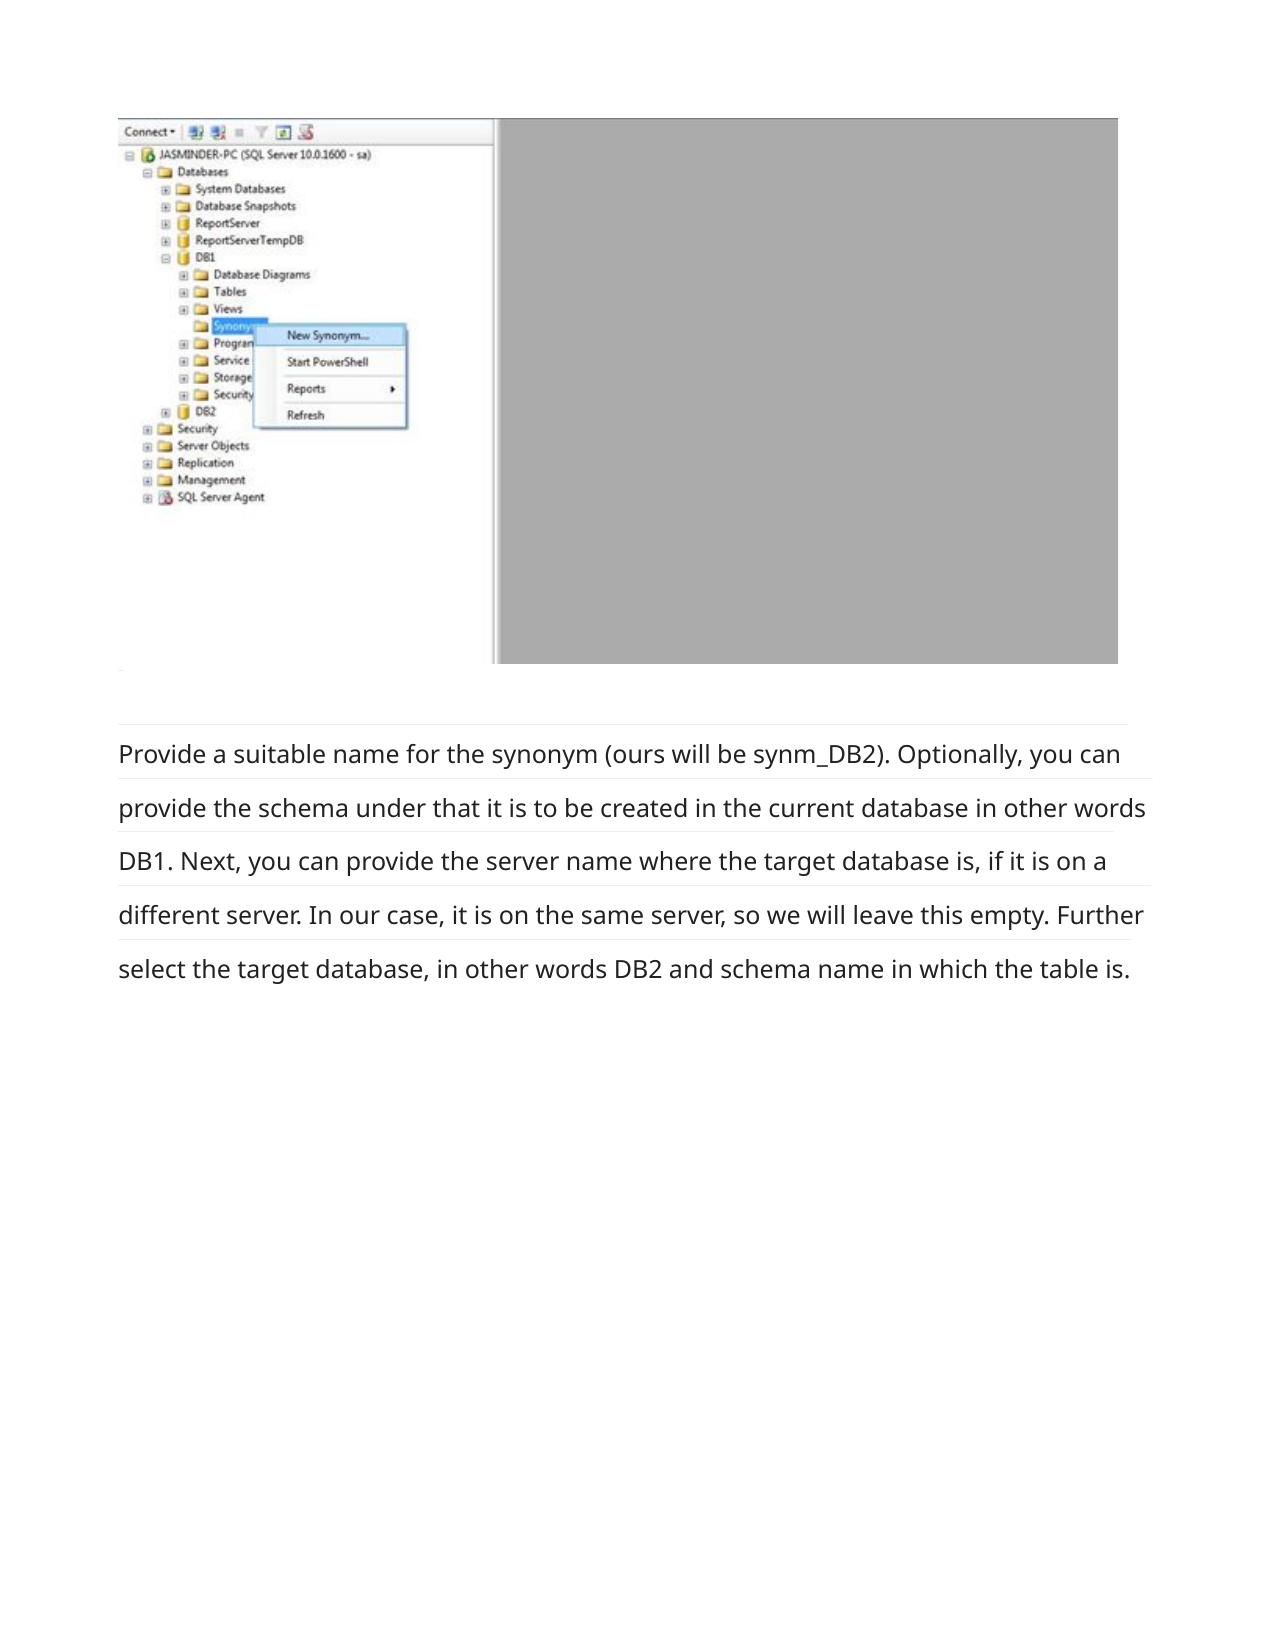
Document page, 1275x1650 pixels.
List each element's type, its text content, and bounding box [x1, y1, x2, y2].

list Provide a suitable name for the synonym (ours will be synm_DB2). Optionally, you can provide the schema under that it is to be created in the current database in other words DB1. Next, you can provide the server name where the target database is, if it is on a different server. In our case, it is on the same server, so we will leave this empty. Further select the target database, in other words DB2 and schema name in which the table is. [118, 118, 1157, 1039]
picture [118, 118, 1119, 664]
